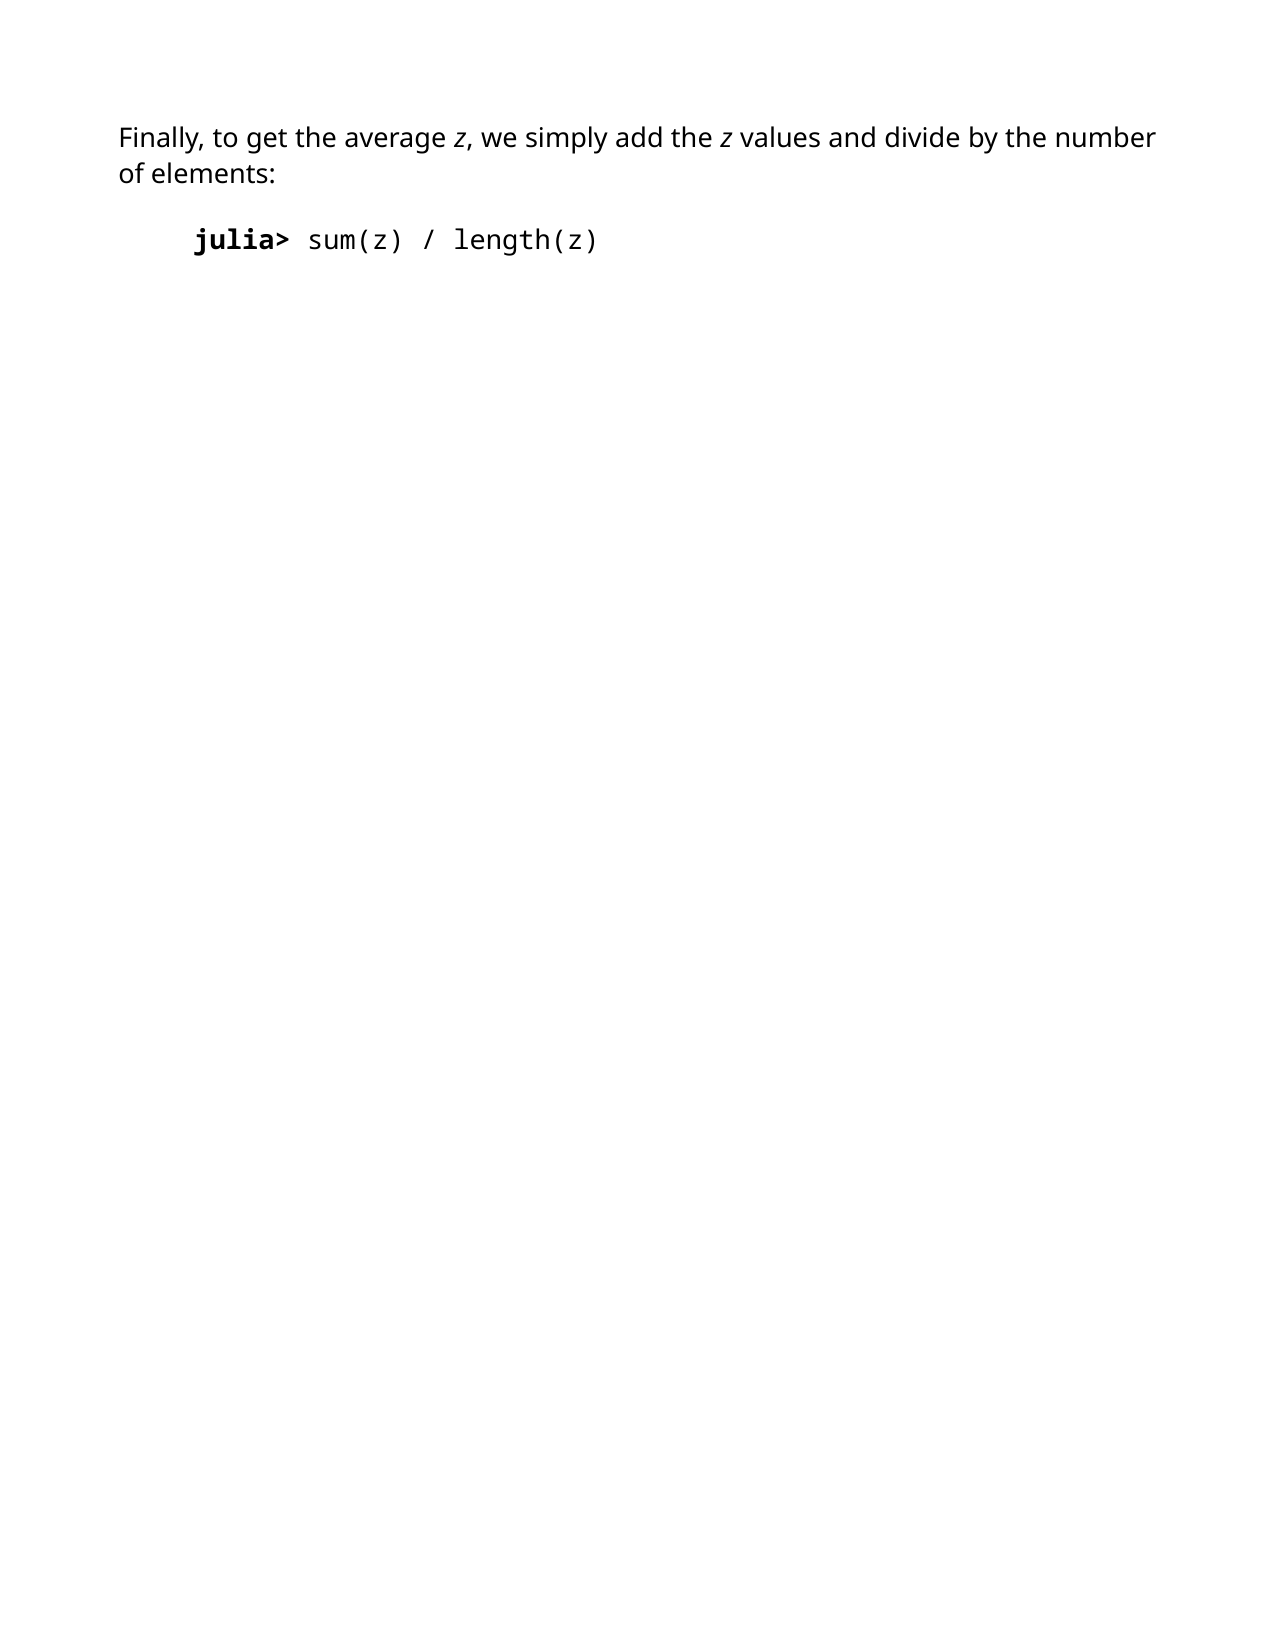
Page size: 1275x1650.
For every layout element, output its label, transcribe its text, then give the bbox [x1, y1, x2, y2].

text julia> sum(z) / length(z) [193, 220, 1157, 257]
text Finally, to get the average z, we simply add the z values and divide by the number of elements: [118, 118, 1157, 192]
